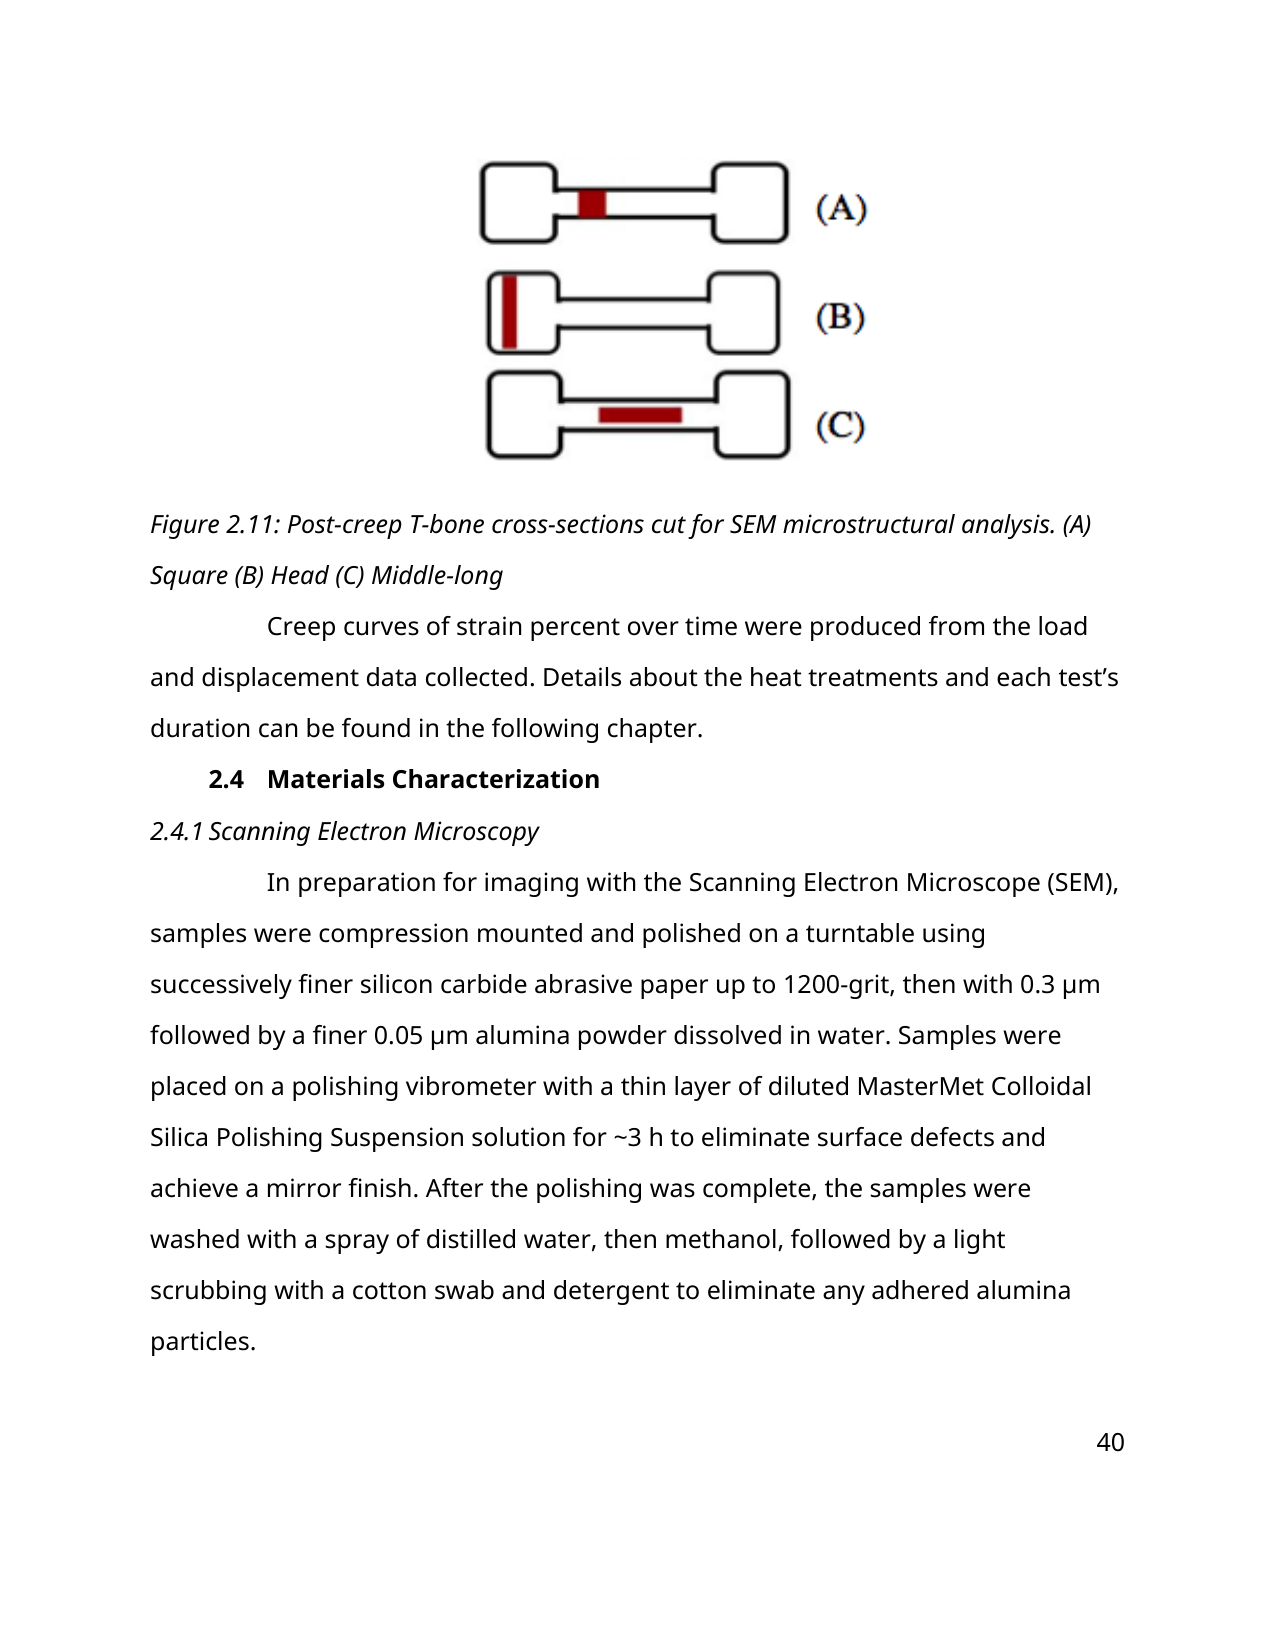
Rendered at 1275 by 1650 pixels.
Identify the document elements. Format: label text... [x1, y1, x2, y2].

text 2.4 Materials Characterization [150, 762, 1125, 796]
text 2.4.1 Scanning Electron Microscopy [150, 813, 1125, 847]
text In preparation for imaging with the Scanning Electron Microscope (SEM), samples were compression mounted and polished on a turntable using successively finer silicon carbide abrasive paper up to 1200-grit, then with 0.3 µm followed by a finer 0.05 µm alumina powder dissolved in water. Samples were placed on a polishing vibrometer with a thin layer of diluted MasterMet Colloidal Silica Polishing Suspension solution for ~3 h to eliminate surface defects and achieve a mirror finish. After the polishing was complete, the samples were washed with a spray of distilled water, then methanol, followed by a light scrubbing with a cotton swab and detergent to eliminate any adhered alumina particles. [150, 864, 1125, 1358]
text Creep curves of strain percent over time were produced from the load and displacement data collected. Details about the heat treatments and each test’s duration can be found in the following chapter. [150, 609, 1125, 745]
picture [467, 150, 883, 473]
text Figure 2.11: Post-creep T-bone cross-sections cut for SEM microstructural analysis. (A) Square (B) Head (C) Middle-long [150, 507, 1125, 592]
